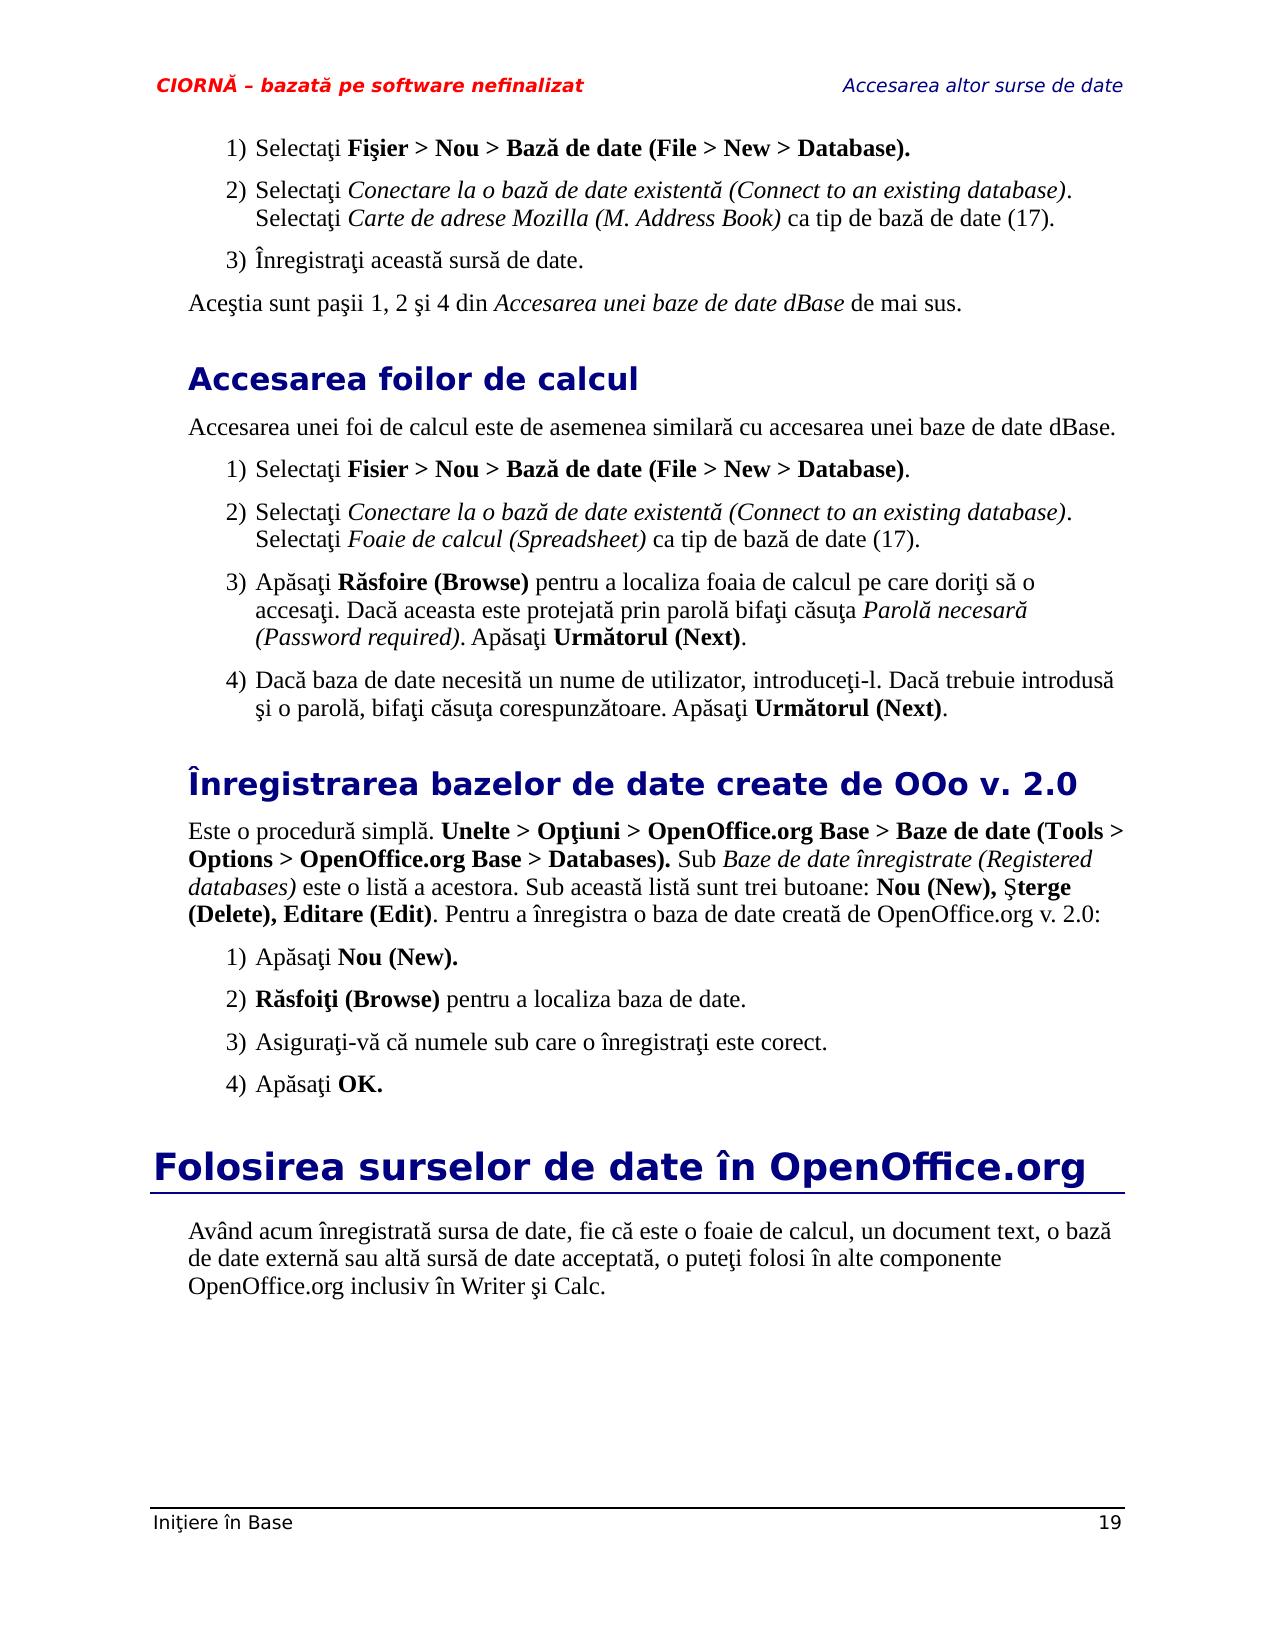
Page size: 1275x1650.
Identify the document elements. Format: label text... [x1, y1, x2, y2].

text Având acum înregistrată sursa de date, fie că este o foaie de calcul, un document text, o bază de date externă sau altă sursă de date acceptată, o puteţi folosi în alte componente OpenOffice.org inclusiv în Writer şi Calc. [188, 1217, 1125, 1300]
list Apăsaţi OK. [226, 1070, 1125, 1098]
list Apăsaţi Răsfoire (Browse) pentru a localiza foaia de calcul pe care doriţi să o accesaţi. Dacă aceasta este protejată prin parolă bifaţi căsuţa Parolă necesară (Password required). Apăsaţi Următorul (Next). [226, 568, 1125, 651]
list Înregistraţi această sursă de date. [226, 247, 1125, 274]
list Apăsaţi Nou (New). [226, 943, 1125, 971]
subtitle Folosirea surselor de date în OpenOffice.org [150, 1143, 1125, 1192]
subtitle Accesarea foilor de calcul [188, 362, 1125, 398]
list Selectaţi Fişier > Nou > Bază de date (File > New > Database). [226, 134, 1125, 162]
list Selectaţi Fisier > Nou > Bază de date (File > New > Database). [226, 455, 1125, 483]
list Selectaţi Conectare la o bază de date existentă (Connect to an existing database). Selectaţi Carte de adrese Mozilla (M. Address Book) ca tip de bază de date (Imaginea 17). [226, 176, 1125, 232]
subtitle Înregistrarea bazelor de date create de OOo v. 2.0 [188, 766, 1125, 802]
list Selectaţi Conectare la o bază de date existentă (Connect to an existing database). Selectaţi Foaie de calcul (Spreadsheet) ca tip de bază de date (Imaginea 17). [226, 498, 1125, 553]
text Accesarea unei foi de calcul este de asemenea similară cu accesarea unei baze de date dBase. [188, 413, 1125, 441]
list Răsfoiţi (Browse) pentru a localiza baza de date. [226, 985, 1125, 1013]
text Aceştia sunt paşii 1, 2 şi 4 din Accesarea unei baze de date dBase de mai sus. [188, 289, 1125, 317]
text Este o procedură simplă. Unelte > Opţiuni > OpenOffice.org Base > Baze de date (Tools > Options > OpenOffice.org Base > Databases). Sub Baze de date înregistrate (Registered databases) este o listă a acestora. Sub această listă sunt trei butoane: Nou (New), Şterge (Delete), Editare (Edit). Pentru a înregistra o baza de date creată de OpenOffice.org v. 2.0: [188, 817, 1125, 928]
list Asiguraţi-vă că numele sub care o înregistraţi este corect. [226, 1028, 1125, 1056]
list Dacă baza de date necesită un nume de utilizator, introduceţi-l. Dacă trebuie introdusă şi o parolă, bifaţi căsuţa corespunzătoare. Apăsaţi Următorul (Next). [226, 666, 1125, 721]
